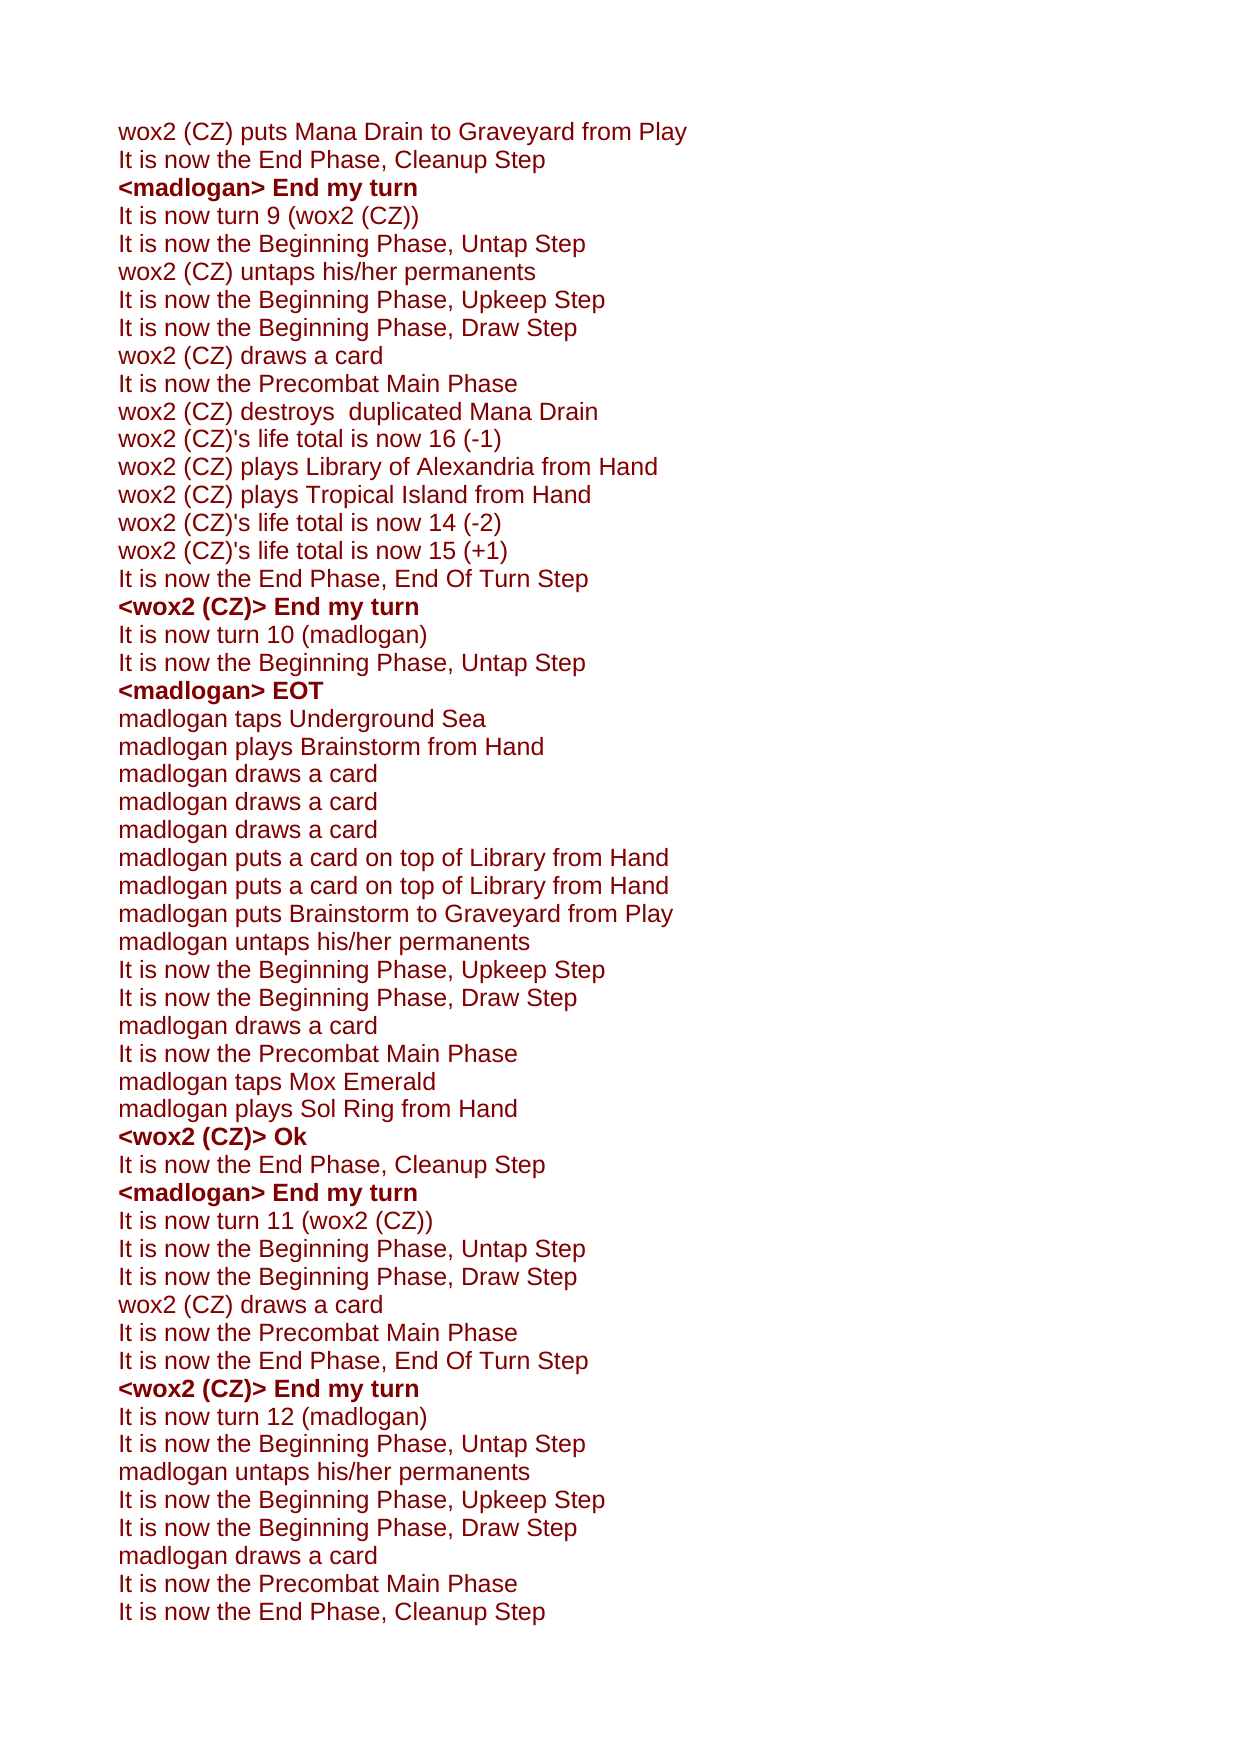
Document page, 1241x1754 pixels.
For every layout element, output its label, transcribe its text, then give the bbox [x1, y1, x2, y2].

text It is now the Beginning Phase, Draw Step [118, 983, 1122, 1011]
text It is now turn 11 (wox2 (CZ)) [118, 1207, 1122, 1235]
text wox2 (CZ) destroys duplicated Mana Drain [118, 397, 1122, 425]
text <madlogan> EOT [118, 676, 1122, 704]
text It is now the End Phase, Cleanup Step [118, 146, 1122, 174]
text It is now the Beginning Phase, Upkeep Step [118, 286, 1122, 313]
text madlogan draws a card [118, 1011, 1122, 1039]
text It is now the Beginning Phase, Upkeep Step [118, 1486, 1122, 1514]
text wox2 (CZ)'s life total is now 15 (+1) [118, 537, 1122, 565]
text It is now turn 10 (madlogan) [118, 621, 1122, 648]
text It is now the Precombat Main Phase [118, 1039, 1122, 1067]
text <madlogan> End my turn [118, 1179, 1122, 1207]
text wox2 (CZ) draws a card [118, 341, 1122, 369]
text It is now the End Phase, End Of Turn Step [118, 565, 1122, 593]
text madlogan untaps his/her permanents [118, 928, 1122, 956]
text <madlogan> End my turn [118, 174, 1122, 202]
text madlogan draws a card [118, 760, 1122, 788]
text madlogan draws a card [118, 1542, 1122, 1570]
text It is now turn 9 (wox2 (CZ)) [118, 202, 1122, 230]
text It is now the Beginning Phase, Untap Step [118, 1235, 1122, 1263]
text madlogan taps Mox Emerald [118, 1067, 1122, 1095]
text It is now the Beginning Phase, Draw Step [118, 1514, 1122, 1542]
text wox2 (CZ)'s life total is now 14 (-2) [118, 509, 1122, 537]
text It is now the End Phase, End Of Turn Step [118, 1346, 1122, 1374]
text madlogan draws a card [118, 816, 1122, 844]
text It is now the Beginning Phase, Draw Step [118, 1263, 1122, 1291]
text It is now the Precombat Main Phase [118, 1318, 1122, 1346]
text madlogan puts Brainstorm to Graveyard from Play [118, 900, 1122, 928]
text madlogan plays Brainstorm from Hand [118, 732, 1122, 760]
text wox2 (CZ) puts Mana Drain to Graveyard from Play [118, 118, 1122, 146]
text madlogan puts a card on top of Library from Hand [118, 844, 1122, 872]
text It is now the Precombat Main Phase [118, 1570, 1122, 1598]
text <wox2 (CZ)> Ok [118, 1123, 1122, 1151]
text It is now the End Phase, Cleanup Step [118, 1598, 1122, 1626]
text It is now the Beginning Phase, Upkeep Step [118, 956, 1122, 983]
text <wox2 (CZ)> End my turn [118, 593, 1122, 621]
text madlogan plays Sol Ring from Hand [118, 1095, 1122, 1123]
text madlogan taps Underground Sea [118, 704, 1122, 732]
text madlogan puts a card on top of Library from Hand [118, 872, 1122, 900]
text It is now the Beginning Phase, Draw Step [118, 313, 1122, 341]
text wox2 (CZ) plays Library of Alexandria from Hand [118, 453, 1122, 481]
text It is now turn 12 (madlogan) [118, 1402, 1122, 1430]
text It is now the End Phase, Cleanup Step [118, 1151, 1122, 1179]
text madlogan untaps his/her permanents [118, 1458, 1122, 1486]
text wox2 (CZ) draws a card [118, 1291, 1122, 1318]
text It is now the Precombat Main Phase [118, 369, 1122, 397]
text It is now the Beginning Phase, Untap Step [118, 230, 1122, 258]
text wox2 (CZ) plays Tropical Island from Hand [118, 481, 1122, 509]
text It is now the Beginning Phase, Untap Step [118, 1430, 1122, 1458]
text <wox2 (CZ)> End my turn [118, 1374, 1122, 1402]
text madlogan draws a card [118, 788, 1122, 816]
text wox2 (CZ) untaps his/her permanents [118, 258, 1122, 286]
text wox2 (CZ)'s life total is now 16 (-1) [118, 425, 1122, 453]
text It is now the Beginning Phase, Untap Step [118, 648, 1122, 676]
